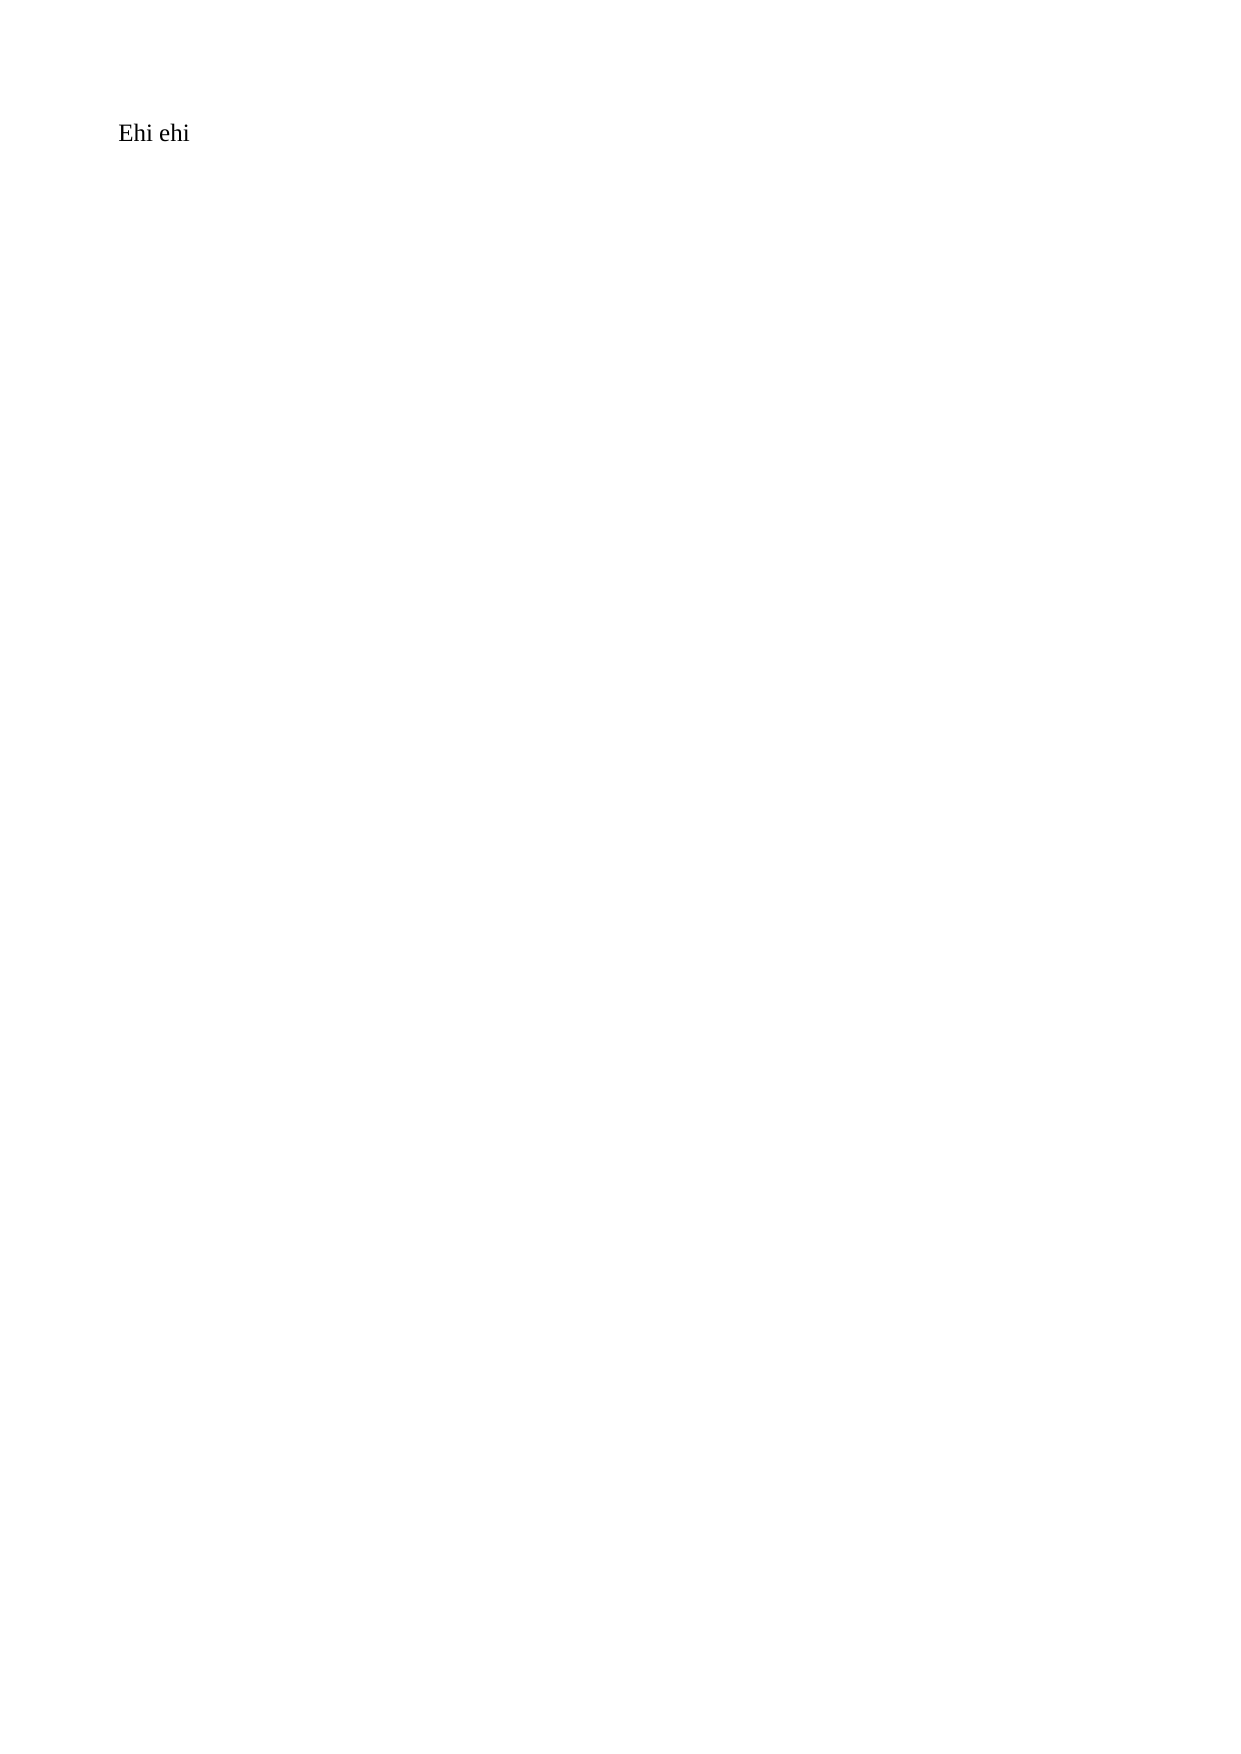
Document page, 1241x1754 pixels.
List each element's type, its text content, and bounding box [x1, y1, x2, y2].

text Ehi ehi [118, 118, 1122, 147]
